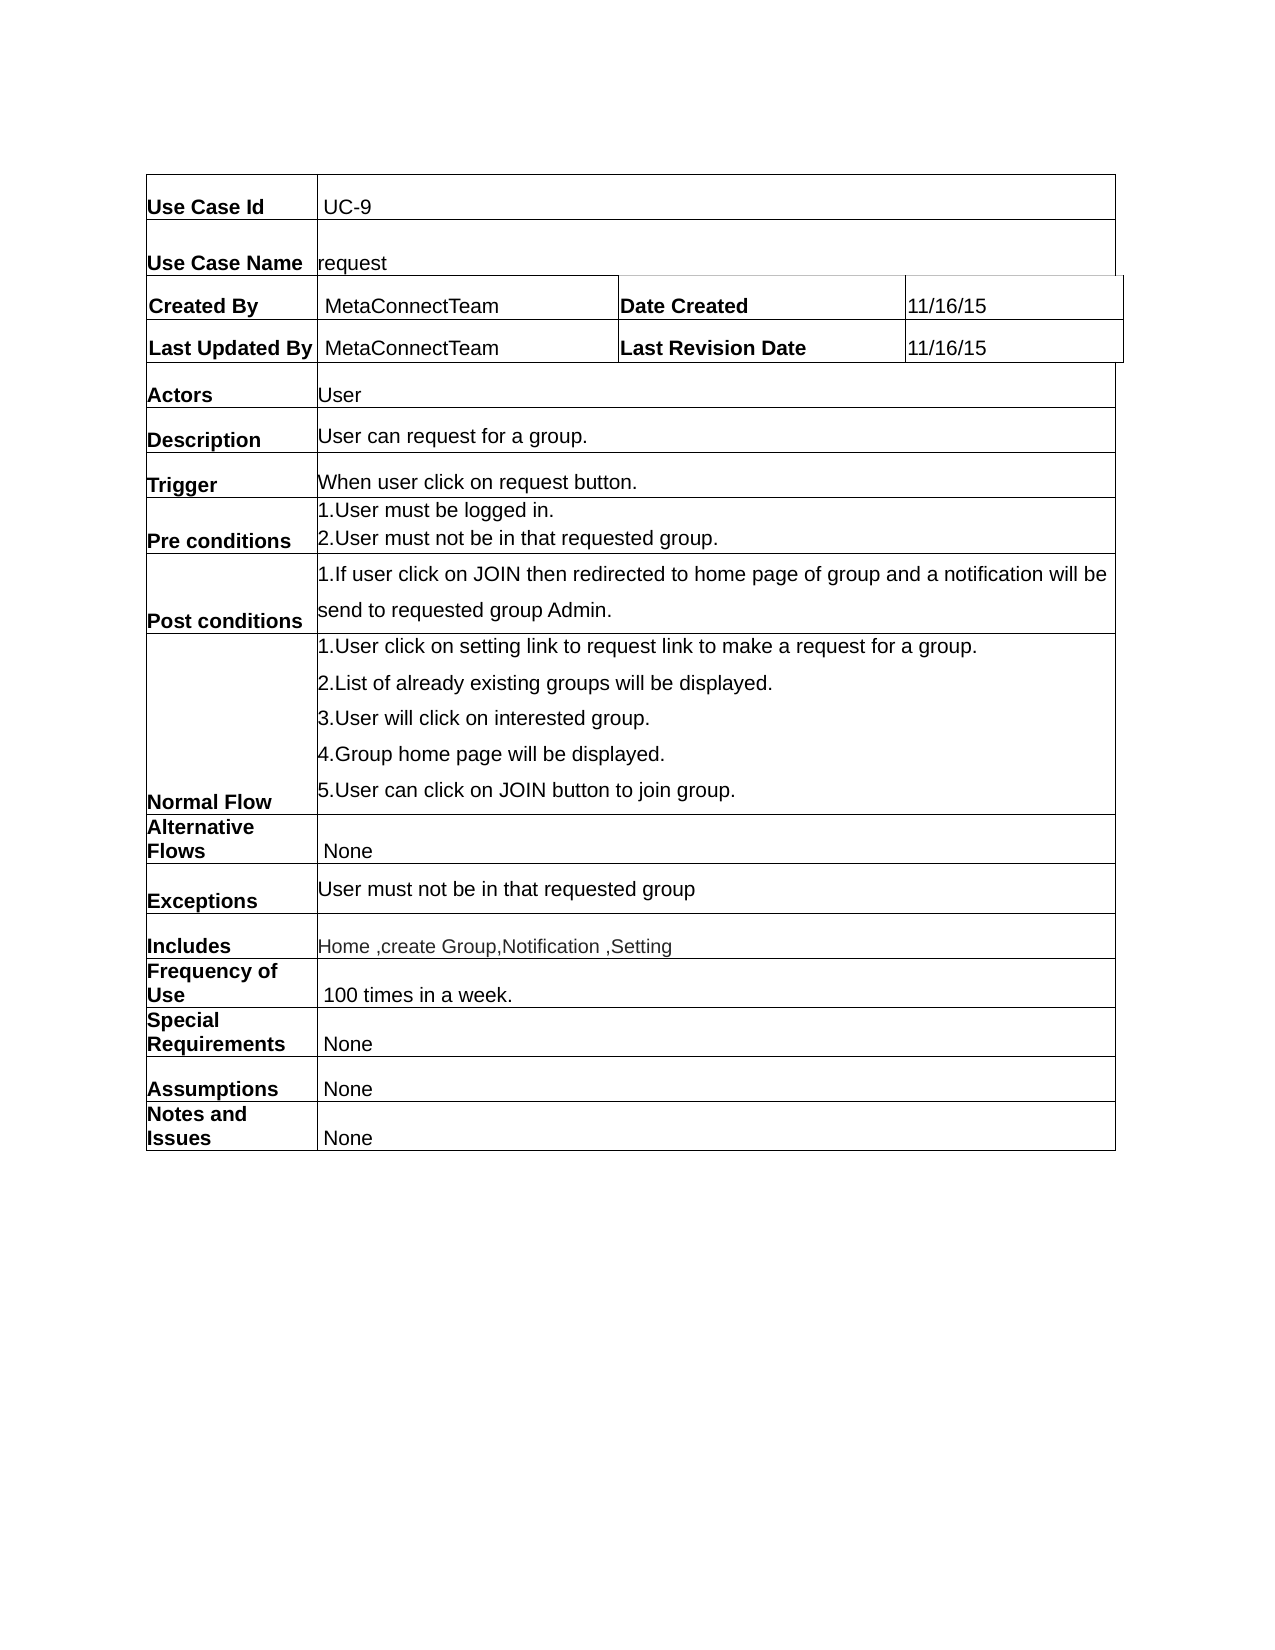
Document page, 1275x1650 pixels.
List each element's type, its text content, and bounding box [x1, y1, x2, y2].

table_cell Description [147, 408, 317, 452]
table_cell [1116, 363, 1123, 407]
table_cell [1116, 407, 1123, 452]
table_cell Frequency of Use [147, 959, 317, 1007]
table_cell [1116, 497, 1123, 553]
table_cell MetaConnectTeam [318, 276, 618, 319]
table_cell Includes [147, 914, 317, 958]
table_cell [1116, 958, 1123, 1007]
table_cell Last Updated By [147, 320, 317, 362]
table_cell Exceptions [147, 864, 317, 913]
table_cell Actors [147, 363, 317, 407]
table_cell Date Created [619, 276, 905, 319]
table_cell Special Requirements [147, 1008, 317, 1056]
table_cell request [318, 220, 1115, 275]
table_header Use Case Id [147, 175, 317, 219]
table_cell 11/16/15 [906, 276, 1123, 319]
table_cell Use Case Name [147, 220, 317, 275]
table_cell [1116, 219, 1123, 275]
table_cell Notes and Issues [147, 1102, 317, 1150]
table_header [1116, 174, 1123, 219]
table_cell 11/16/15 [906, 320, 1123, 362]
table_cell [1116, 863, 1123, 913]
table_cell [1116, 633, 1123, 814]
table_cell Home ,create Group,Notification ,Setting [318, 914, 1115, 958]
table_cell Assumptions [147, 1057, 317, 1101]
table_cell Created By [147, 276, 317, 319]
table_cell Normal Flow [147, 634, 317, 814]
table_cell User click on setting link to request link to make a request for a group. List of already existing groups will be displayed. User will click on interested group. Group home page will be displayed. User can click on JOIN button to join group. [318, 634, 1115, 814]
table_cell [1116, 553, 1123, 633]
table_cell User must not be in that requested group [318, 864, 1115, 913]
table_cell MetaConnectTeam [318, 320, 618, 362]
table_cell Alternative Flows [147, 815, 317, 863]
table_cell None [318, 1057, 1115, 1101]
table_cell User [318, 363, 1115, 407]
table_cell Pre conditions [147, 498, 317, 553]
table_header UC-9 [318, 175, 1115, 219]
table_cell None [318, 1008, 1115, 1056]
table_cell None [318, 1102, 1115, 1150]
table_cell User must be logged in. User must not be in that requested group. [318, 498, 1115, 553]
table_cell If user click on JOIN then redirected to home page of group and a notification will be send to requested group Admin. [318, 554, 1115, 633]
table_cell Post conditions [147, 554, 317, 633]
table_cell When user click on request button. [318, 453, 1115, 497]
table_cell User can request for a group. [318, 408, 1115, 452]
table_cell Trigger [147, 453, 317, 497]
table_cell [1116, 1101, 1123, 1150]
table_cell [1116, 1007, 1123, 1056]
table_cell 100 times in a week. [318, 959, 1115, 1007]
table_cell None [318, 815, 1115, 863]
table_cell [1116, 452, 1123, 497]
table_cell Last Revision Date [619, 320, 905, 362]
table_cell [1116, 913, 1123, 958]
table_cell [1116, 1056, 1123, 1101]
table_cell [1116, 814, 1123, 863]
